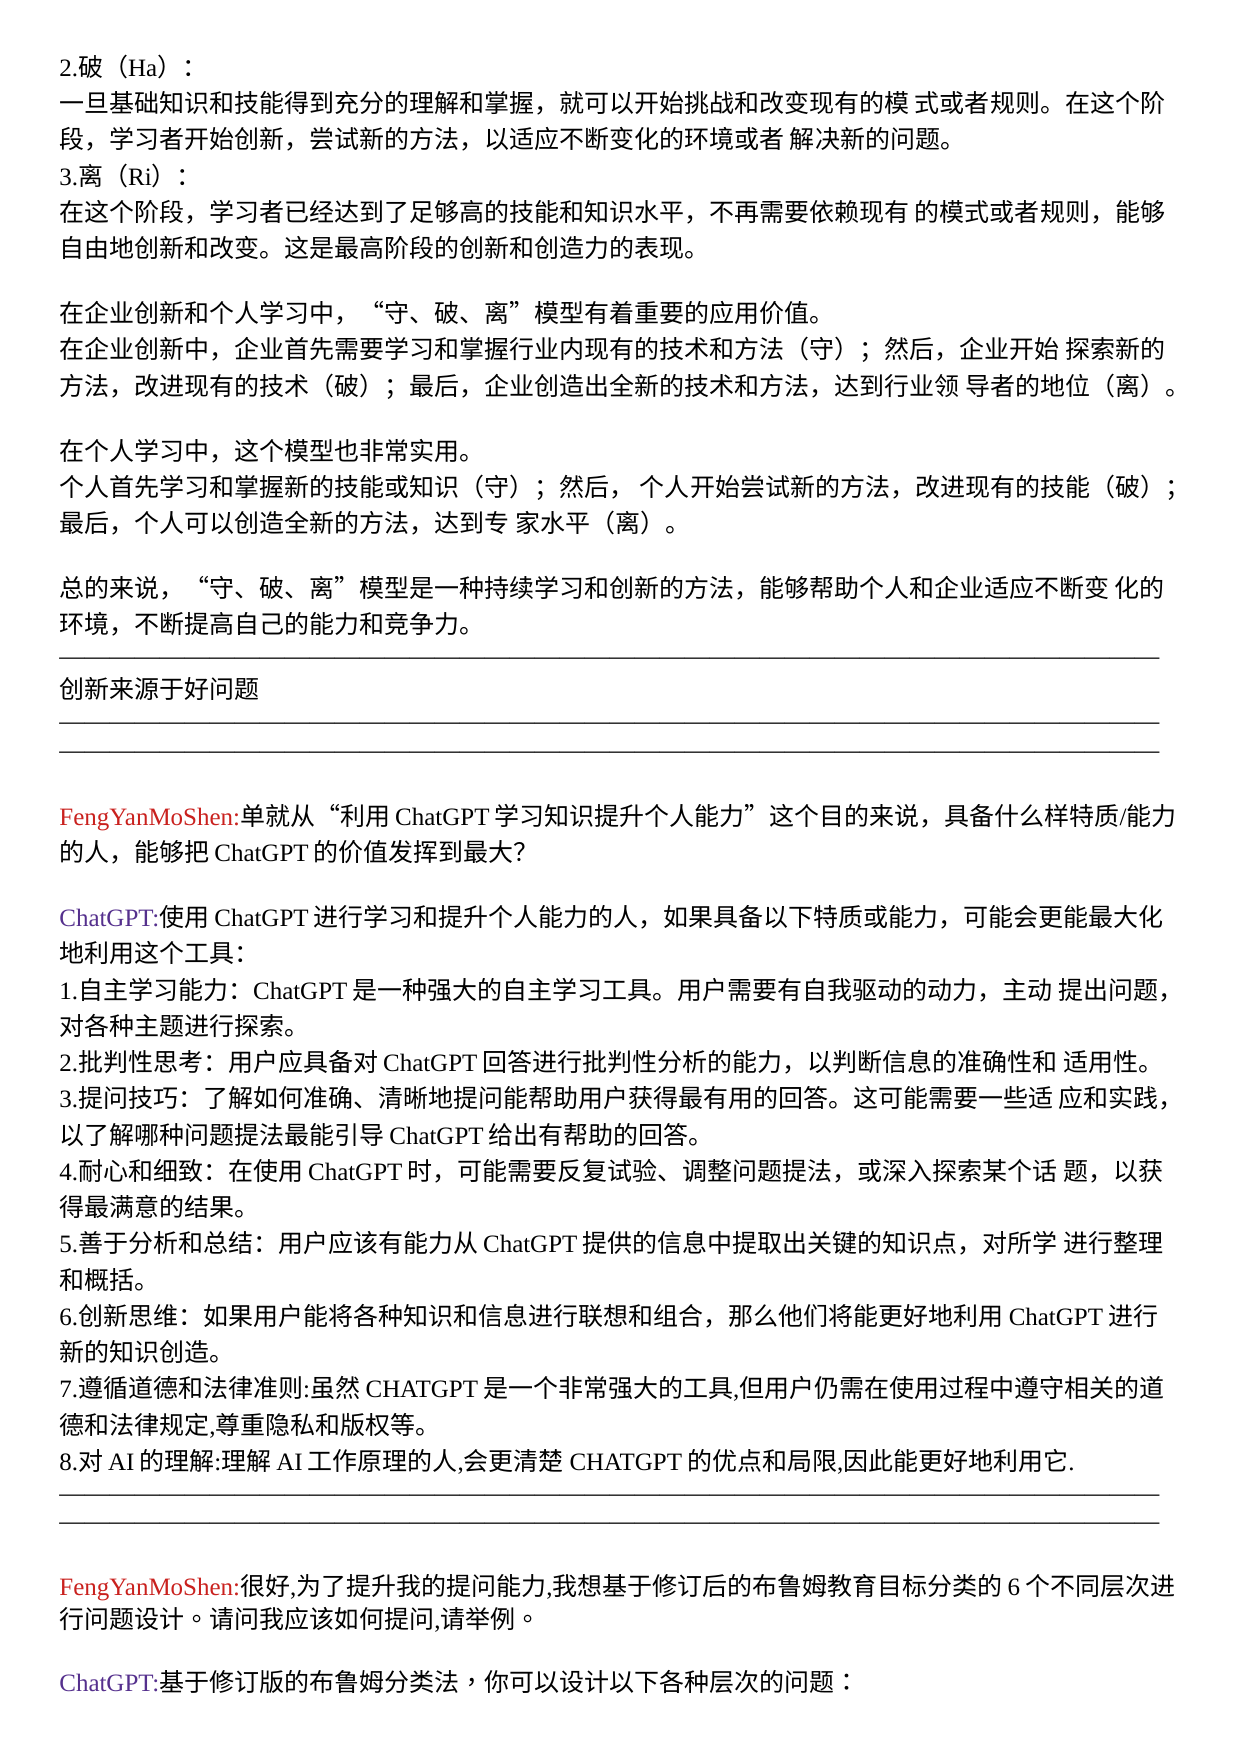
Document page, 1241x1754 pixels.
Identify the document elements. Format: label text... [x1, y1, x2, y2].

text FengYanMoShen:单就从“利用ChatGPT学习知识提升个人能力”这个目的来说，具备什么样特质/能力的人，能够把ChatGPT的价值发挥到最大？ [59, 796, 1181, 869]
text 3.离（Ri）： [59, 156, 1181, 192]
text 在企业创新中，企业首先需要学习和掌握行业内现有的技术和方法（守）；然后，企业开始 探索新的方法，改进现有的技术（破）；最后，企业创造出全新的技术和方法，达到行业领 导者的地位（离）。 [59, 330, 1181, 402]
text 创新来源于好问题 [59, 670, 1181, 706]
text FengYanMoShen:很好,为了提升我的提问能力,我想基于修订后的布鲁姆教育目标分类的6个不同层次进行问题设计。请问我应该如何提问,请举例。 [59, 1568, 1181, 1636]
text 6.创新思维：如果用户能将各种知识和信息进行联想和组合，那么他们将能更好地利用 ChatGPT进行新的知识创造。 [59, 1296, 1181, 1369]
text 在企业创新和个人学习中，“守、破、离”模型有着重要的应用价值。 [59, 293, 1181, 330]
text 8.对AI的理解:理解AI工作原理的人,会更清楚 CHATGPT的优点和局限,因此能更好地利用它. [59, 1441, 1181, 1478]
text ChatGPT:基于修订版的布鲁姆分类法，你可以设计以下各种层次的问题： [59, 1665, 1181, 1699]
text 个人首先学习和掌握新的技能或知识（守）；然后， 个人开始尝试新的方法，改进现有的技能（破）；最后，个人可以创造全新的方法，达到专 家水平（离）。 [59, 467, 1181, 540]
text 在这个阶段，学习者已经达到了足够高的技能和知识水平，不再需要依赖现有 的模式或者规则，能够自由地创新和改变。这是最高阶段的创新和创造力的表现。 [59, 192, 1181, 265]
text 在个人学习中，这个模型也非常实用。 [59, 431, 1181, 467]
text ———————————————————————————————————————————— [59, 706, 1181, 735]
text 4.耐心和细致：在使用ChatGPT时，可能需要反复试验、调整问题提法，或深入探索某个话 题，以获得最满意的结果。 [59, 1151, 1181, 1224]
text 7.遵循道德和法律准则:虽然 CHATGPT是一个非常强大的工具,但用户仍需在使用过程中遵守相关的道德和法律规定,尊重隐私和版权等。 [59, 1369, 1181, 1441]
text 1.自主学习能力：ChatGPT是一种强大的自主学习工具。用户需要有自我驱动的动力，主动 提出问题，对各种主题进行探索。 [59, 970, 1181, 1043]
text ———————————————————————————————————————————— [59, 641, 1181, 670]
text 2.破（Ha）： [59, 47, 1181, 83]
text 2.批判性思考：用户应具备对ChatGPT回答进行批判性分析的能力，以判断信息的准确性和 适用性。 [59, 1043, 1181, 1079]
text ———————————————————————————————————————————— [59, 1478, 1181, 1506]
text 3.提问技巧：了解如何准确、清晰地提问能帮助用户获得最有用的回答。这可能需要一些适 应和实践，以了解哪种问题提法最能引导ChatGPT给出有帮助的回答。 [59, 1079, 1181, 1151]
text ———————————————————————————————————————————— [59, 1506, 1181, 1535]
text ChatGPT:使用ChatGPT进行学习和提升个人能力的人，如果具备以下特质或能力，可能会更能最大化地利用这个工具： [59, 898, 1181, 970]
text 5.善于分析和总结：用户应该有能力从ChatGPT提供的信息中提取出关键的知识点，对所学 进行整理和概括。 [59, 1224, 1181, 1296]
text 一旦基础知识和技能得到充分的理解和掌握，就可以开始挑战和改变现有的模 式或者规则。在这个阶段，学习者开始创新，尝试新的方法，以适应不断变化的环境或者 解决新的问题。 [59, 83, 1181, 156]
text ———————————————————————————————————————————— [59, 735, 1181, 763]
text 总的来说，“守、破、离”模型是一种持续学习和创新的方法，能够帮助个人和企业适应不断变 化的环境，不断提高自己的能力和竞争力。 [59, 568, 1181, 641]
